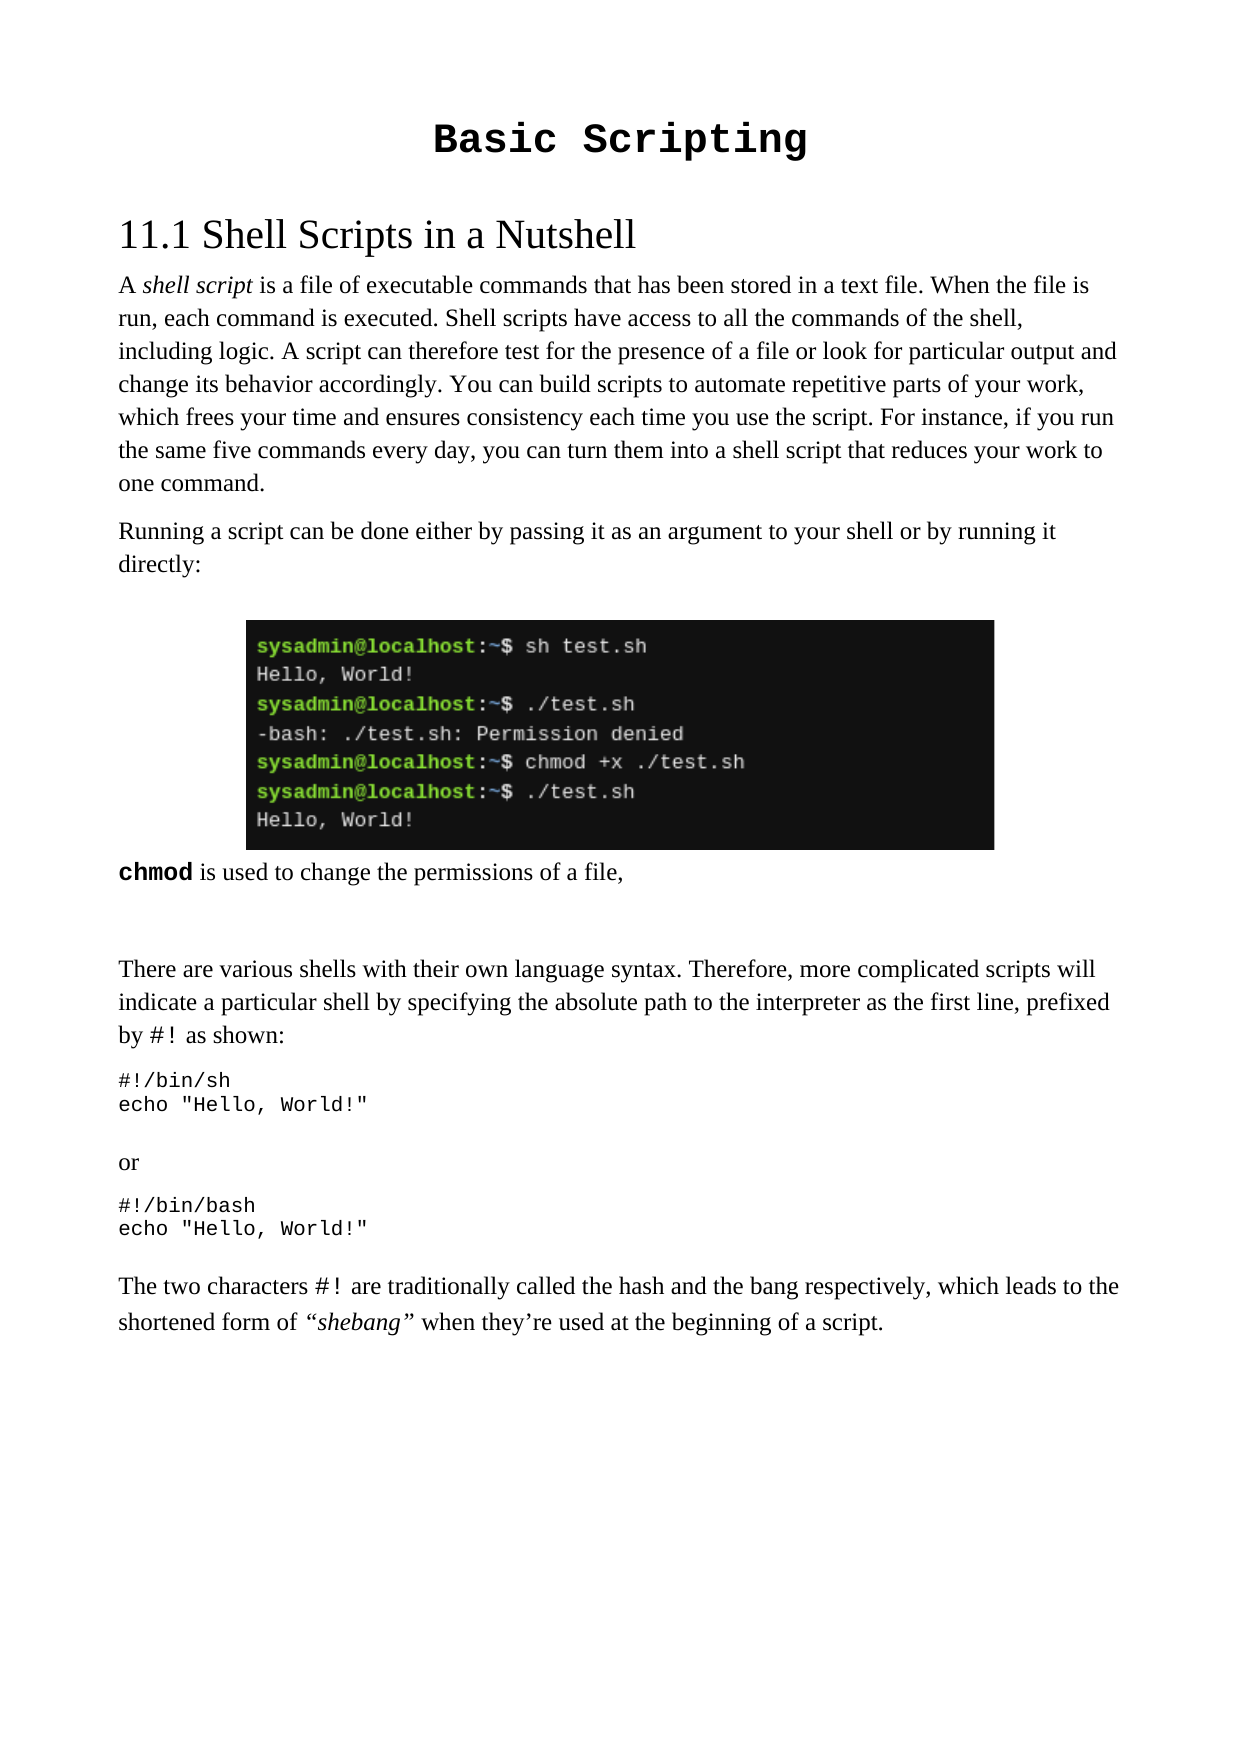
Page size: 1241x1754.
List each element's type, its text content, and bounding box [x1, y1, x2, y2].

text Basic Scripting [118, 118, 1122, 165]
text echo "Hello, World!" [118, 1094, 1122, 1118]
text Running a script can be done either by passing it as an argument to your shell or by running it directly: [118, 516, 1122, 578]
picture [246, 620, 995, 850]
text There are various shells with their own language syntax. Therefore, more complicated scripts will indicate a particular shell by specifying the absolute path to the interpreter as the first line, prefixed by #! as shown: [118, 954, 1122, 1051]
text chmod is used to change the permissions of a file, [118, 857, 1122, 887]
subtitle 11.1 Shell Scripts in a Nutshell [118, 210, 1122, 258]
text #!/bin/sh [118, 1070, 1122, 1094]
text echo "Hello, World!" [118, 1218, 1122, 1242]
text or [118, 1147, 1122, 1176]
text #!/bin/bash [118, 1195, 1122, 1218]
text The two characters #! are traditionally called the hash and the bang respectively, which leads to the shortened form of “shebang” when they’re used at the beginning of a script. [118, 1271, 1122, 1335]
text A shell script is a file of executable commands that has been stored in a text file. When the file is run, each command is executed. Shell scripts have access to all the commands of the shell, including logic. A script can therefore test for the presence of a file or look for particular output and change its behavior accordingly. You can build scripts to automate repetitive parts of your work, which frees your time and ensures consistency each time you use the script. For instance, if you run the same five commands every day, you can turn them into a shell script that reduces your work to one command. [118, 270, 1122, 497]
